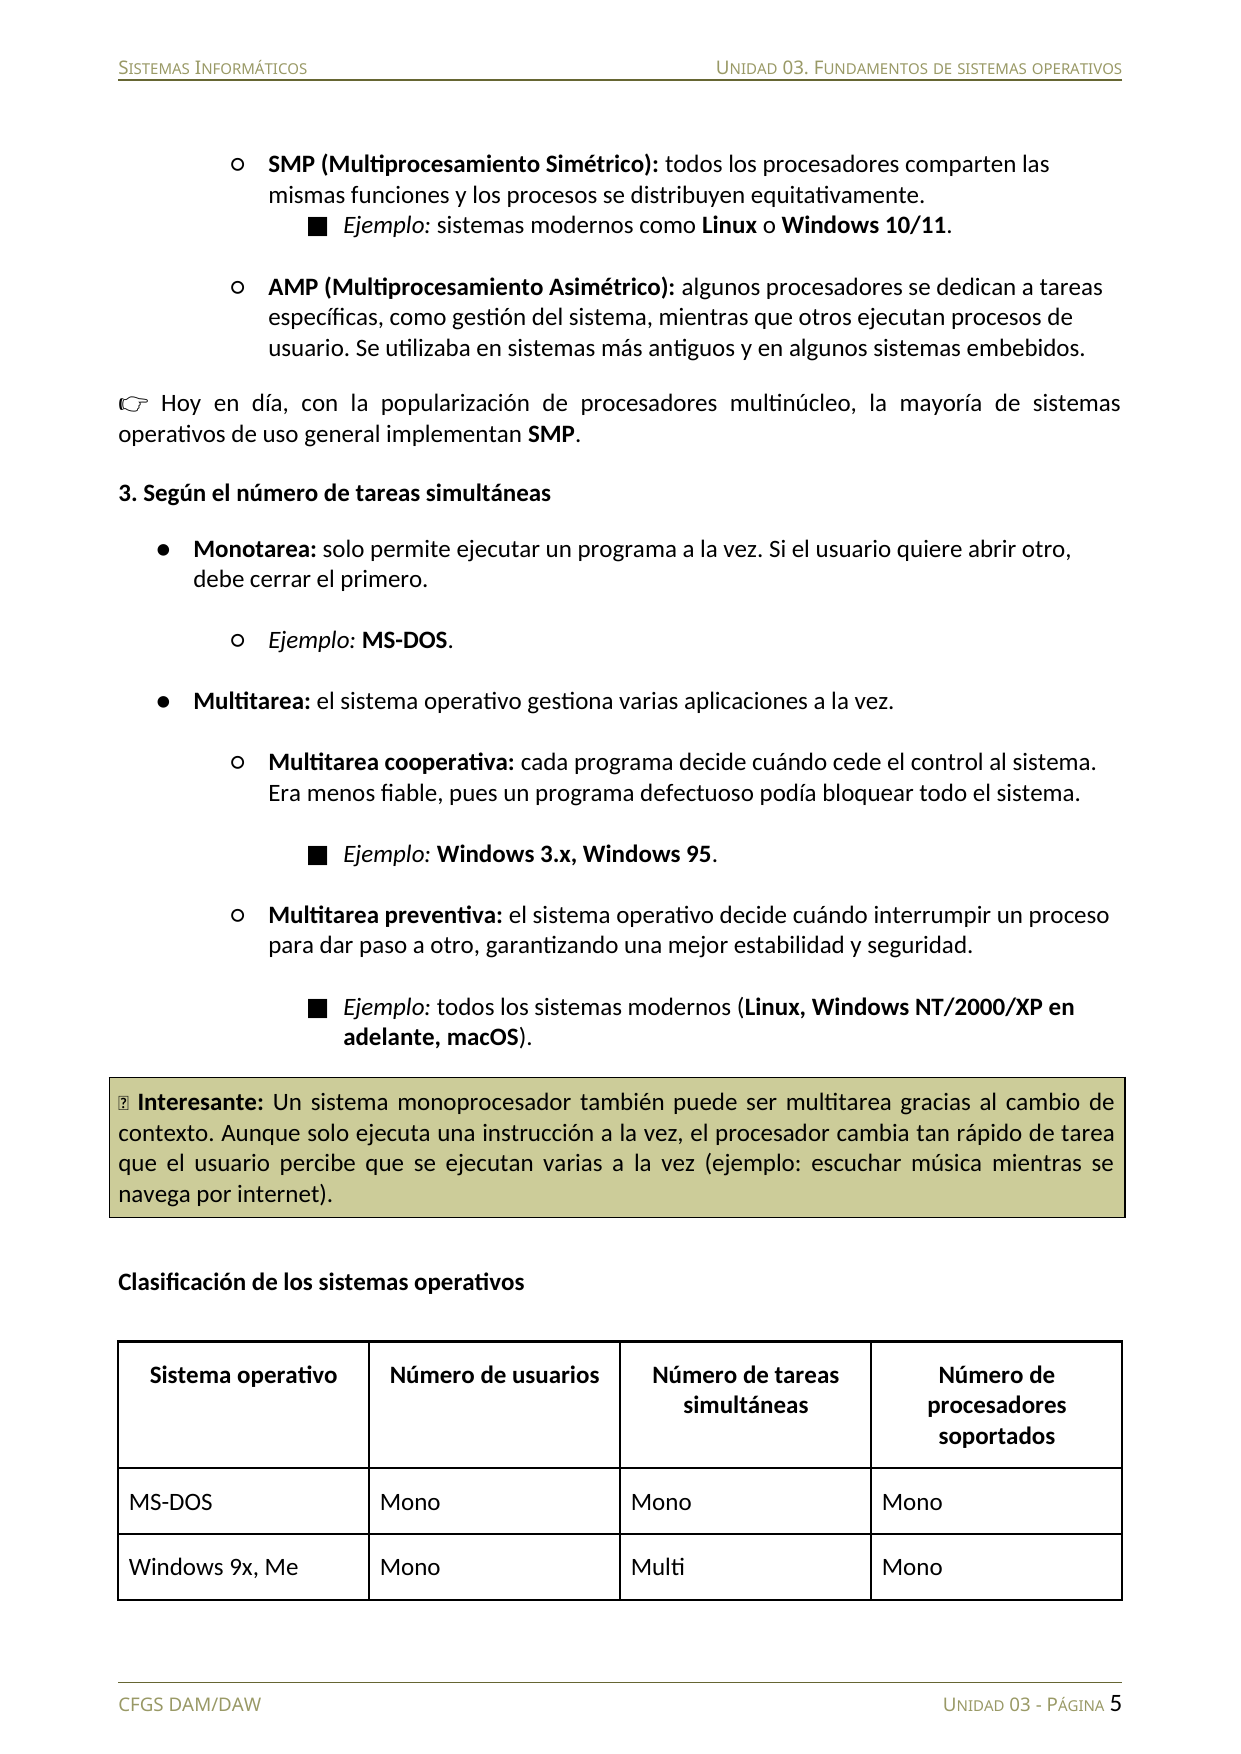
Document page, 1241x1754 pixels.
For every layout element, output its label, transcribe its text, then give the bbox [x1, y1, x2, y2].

list [156, 118, 1122, 148]
table_header Número de usuarios [370, 1343, 619, 1467]
list Multitarea preventiva: el sistema operativo decide cuándo interrumpir un proceso para dar paso a otro, garantizando una mejor estabilidad y seguridad. [231, 899, 1122, 991]
table_cell Mono [872, 1535, 1121, 1599]
list Ejemplo: todos los sistemas modernos (Linux, Windows NT/2000/XP en adelante, macOS). [306, 991, 1122, 1052]
list Multitarea cooperativa: cada programa decide cuándo cede el control al sistema. Era menos fiable, pues un programa defectuoso podía bloquear todo el sistema. [231, 747, 1122, 838]
table_header Sistema operativo [119, 1343, 368, 1467]
table_cell Mono [370, 1469, 619, 1533]
table_header Número de tareas simultáneas [621, 1343, 870, 1467]
list Ejemplo: sistemas modernos como Linux o Windows 10/11. [306, 209, 1122, 271]
list Ejemplo: MS-DOS. [231, 624, 1122, 686]
table_cell MS-DOS [119, 1469, 368, 1533]
table_cell Mono [370, 1535, 619, 1599]
table_cell Multi [621, 1535, 870, 1599]
list Monotarea: solo permite ejecutar un programa a la vez. Si el usuario quiere abrir otro, debe cerrar el primero. [156, 533, 1122, 624]
list SMP (Multiprocesamiento Simétrico): todos los procesadores comparten las mismas funciones y los procesos se distribuyen equitativamente. [231, 148, 1122, 209]
list AMP (Multiprocesamiento Asimétrico): algunos procesadores se dedican a tareas específicas, como gestión del sistema, mientras que otros ejecutan procesos de usuario. Se utilizaba en sistemas más antiguos y en algunos sistemas embebidos. [231, 271, 1122, 362]
table_cell Windows 9x, Me [119, 1535, 368, 1599]
text 💬 Interesante: Un sistema monoprocesador también puede ser multitarea gracias al cambio de contexto. Aunque solo ejecuta una instrucción a la vez, el procesador cambia tan rápido de tarea que el usuario percibe que se ejecutan varias a la vez (ejemplo: escuchar música mientras se navega por internet). [110, 1078, 1124, 1217]
list Ejemplo: Windows 3.x, Windows 95. [306, 838, 1122, 899]
list Multitarea: el sistema operativo gestiona varias aplicaciones a la vez. [156, 686, 1122, 747]
table_header Número de procesadores soportados [872, 1343, 1121, 1467]
table_cell Mono [621, 1469, 870, 1533]
text Clasificación de los sistemas operativos [118, 1266, 1122, 1297]
table_cell Mono [872, 1469, 1121, 1533]
text 3. Según el número de tareas simultáneas [118, 477, 1122, 508]
text 👉 Hoy en día, con la popularización de procesadores multinúcleo, la mayoría de sistemas operativos de uso general implementan SMP. [118, 387, 1122, 448]
